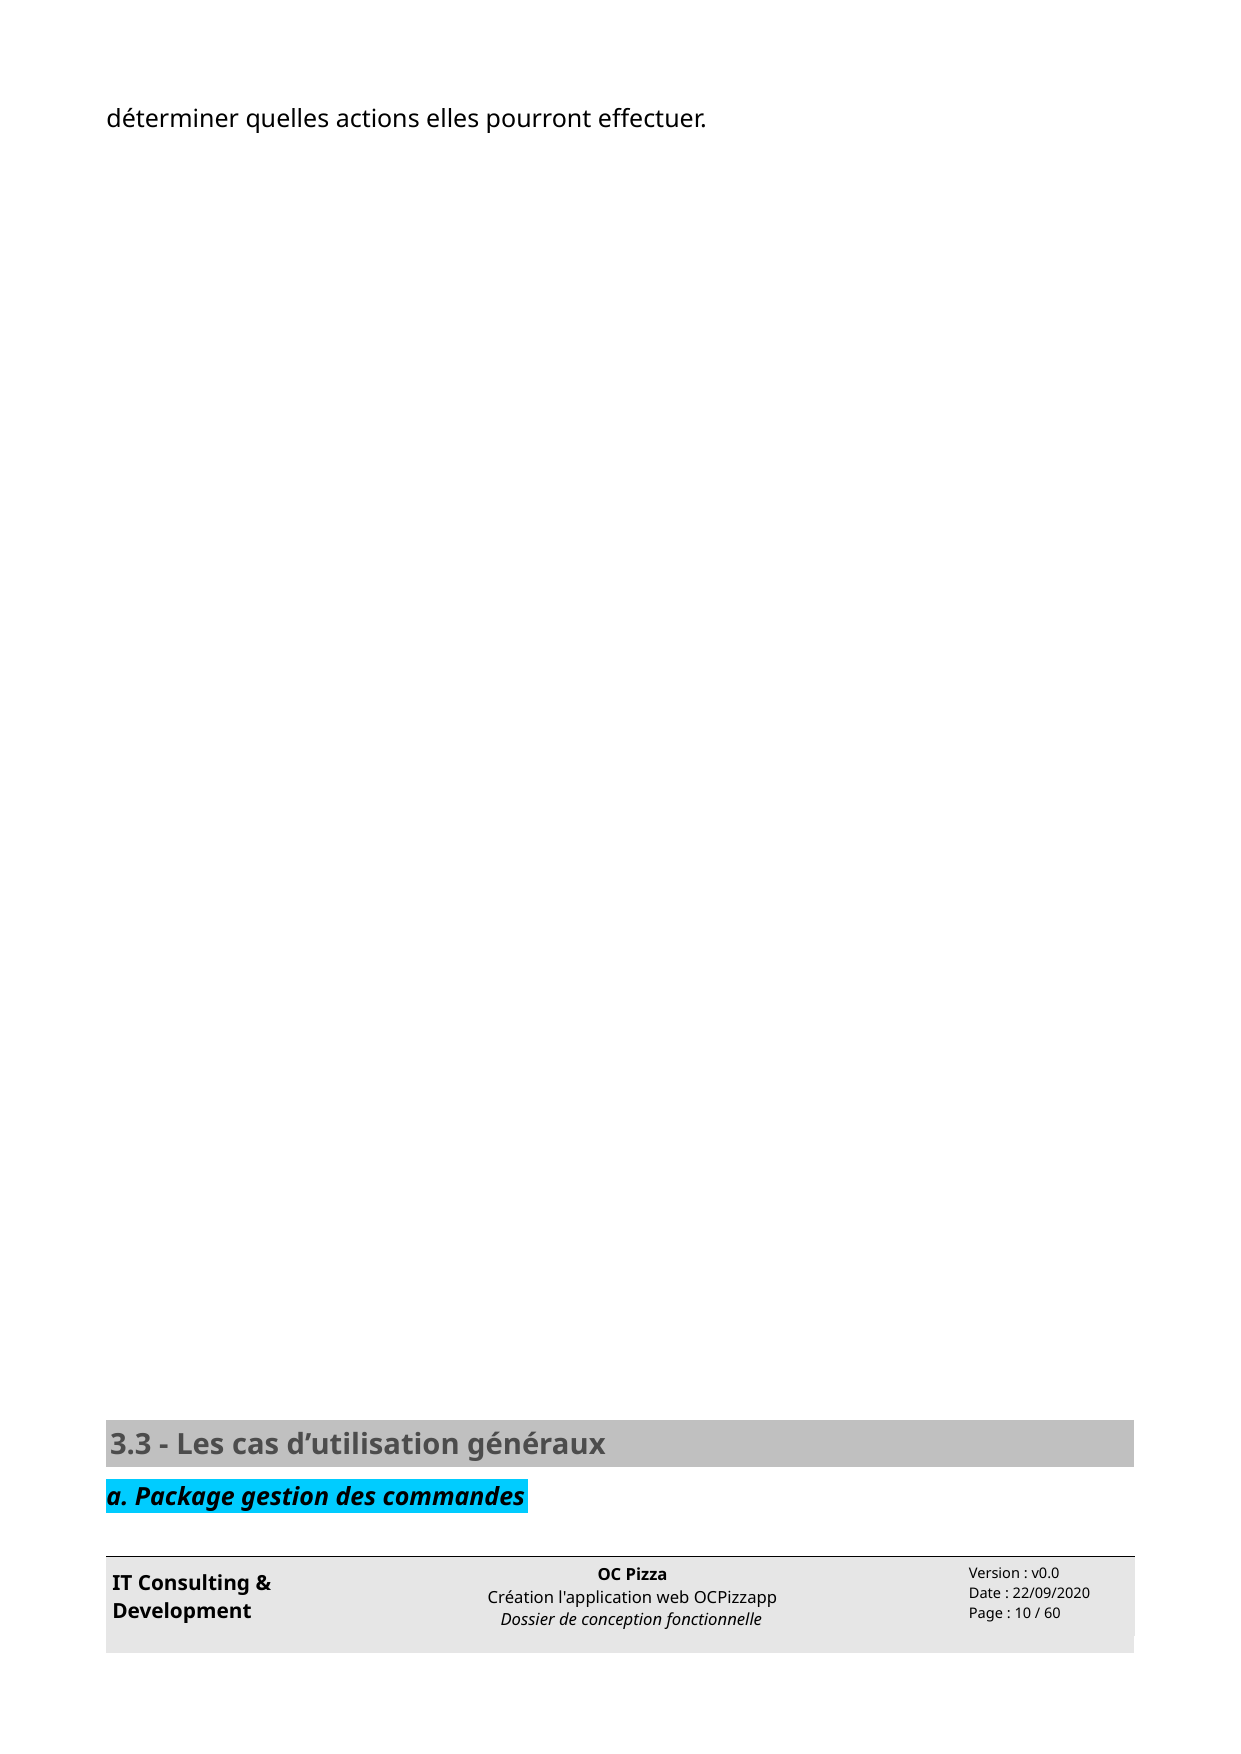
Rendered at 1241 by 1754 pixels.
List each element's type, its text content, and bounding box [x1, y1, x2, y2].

text a. Package gestion des commandes [106, 1479, 1134, 1513]
subtitle Les cas d’utilisation généraux [107, 1421, 1133, 1466]
text déterminer quelles actions elles pourront effectuer. [106, 100, 1134, 134]
